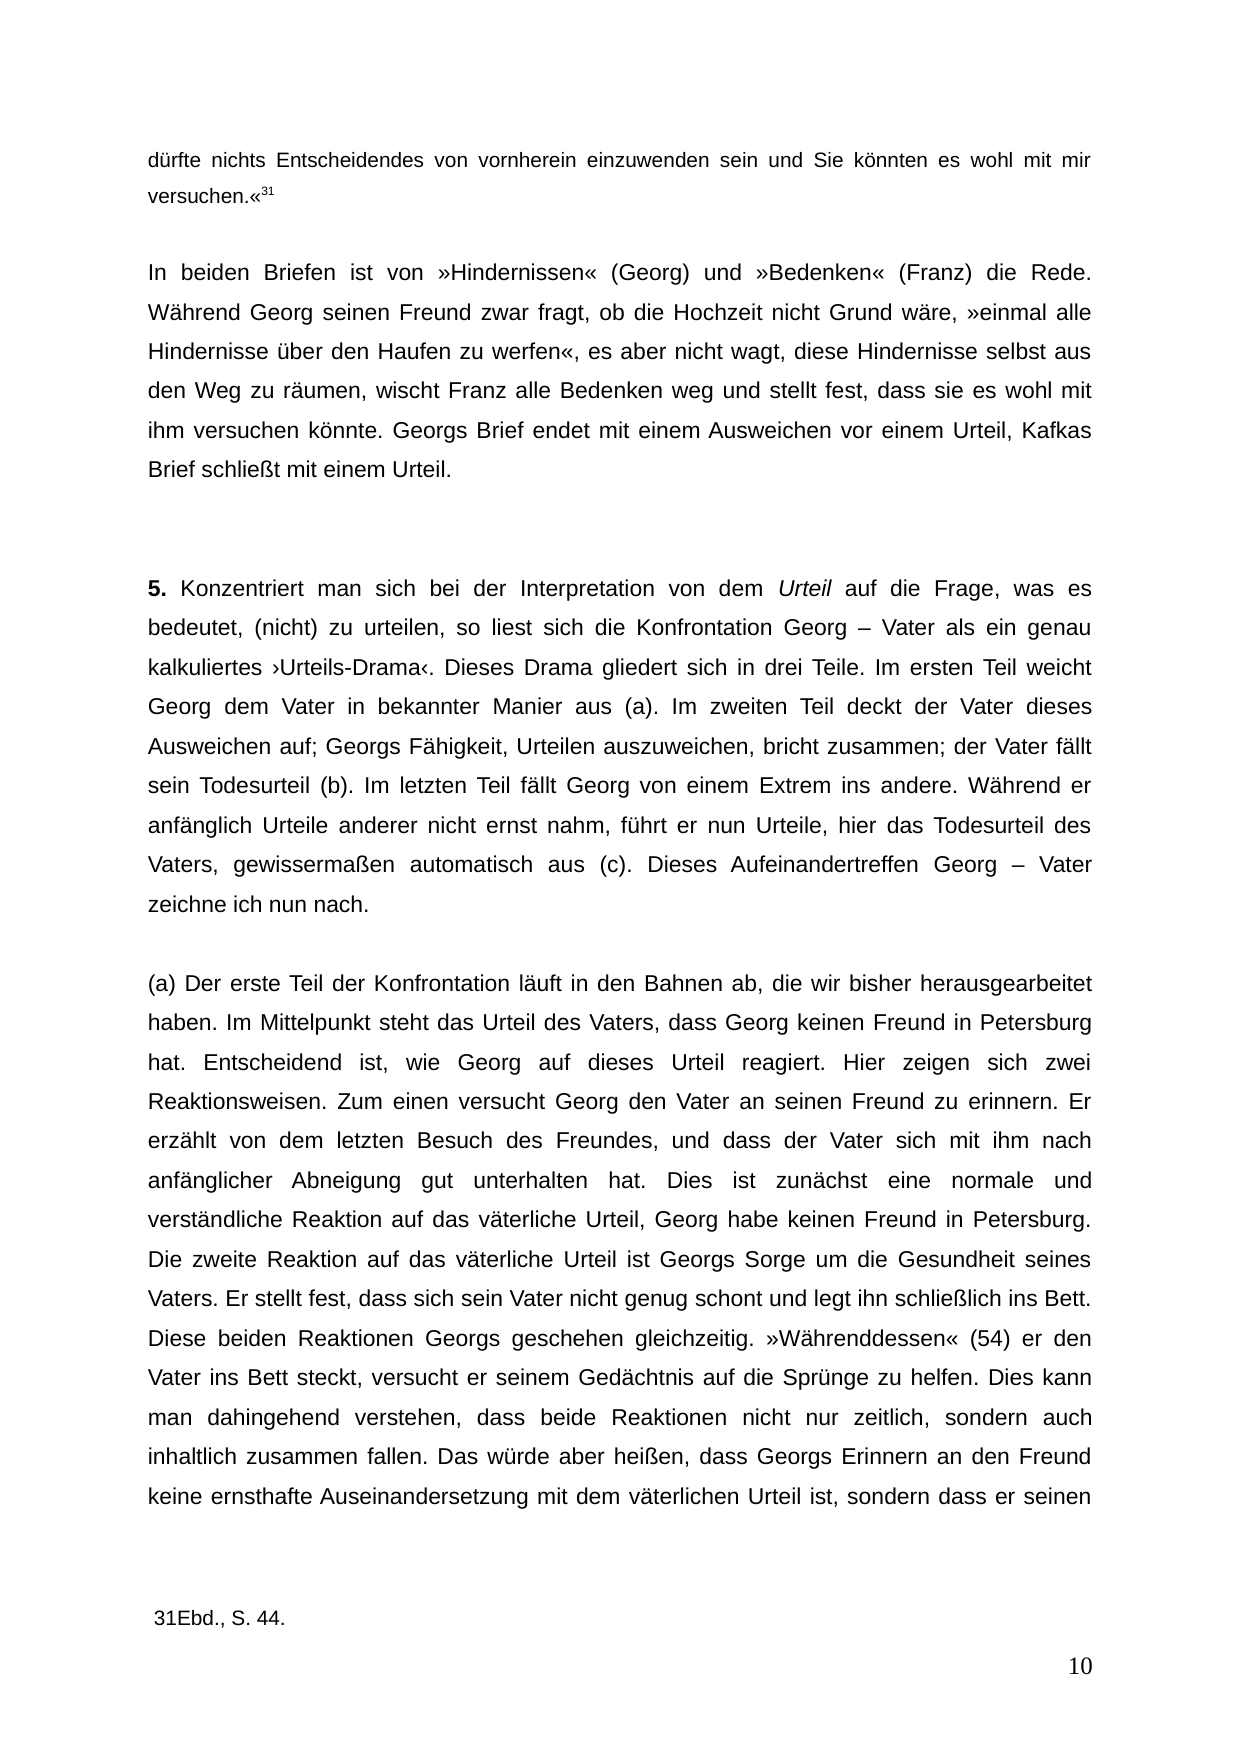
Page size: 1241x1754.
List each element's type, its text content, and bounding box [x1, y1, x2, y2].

text 5. Konzentriert man sich bei der Interpretation von dem Urteil auf die Frage, was es bedeutet, (nicht) zu urteilen, so liest sich die Konfrontation Georg – Vater als ein genau kalkuliertes ›Urteils-Drama‹. Dieses Drama gliedert sich in drei Teile. Im ersten Teil weicht Georg dem Vater in bekannter Manier aus (a). Im zweiten Teil deckt der Vater dieses Ausweichen auf; Georgs Fähigkeit, Urteilen auszuweichen, bricht zusammen; der Vater fällt sein Todesurteil (b). Im letzten Teil fällt Georg von einem Extrem ins andere. Während er anfänglich Urteile anderer nicht ernst nahm, führt er nun Urteile, hier das Todesurteil des Vaters, gewissermaßen automatisch aus (c). Dieses Aufeinandertreffen Georg – Vater zeichne ich nun nach. [148, 575, 1093, 917]
text In beiden Briefen ist von »Hindernissen« (Georg) und »Bedenken« (Franz) die Rede. Während Georg seinen Freund zwar fragt, ob die Hochzeit nicht Grund wäre, »einmal alle Hindernisse über den Haufen zu werfen«, es aber nicht wagt, diese Hindernisse selbst aus den Weg zu räumen, wischt Franz alle Bedenken weg und stellt fest, dass sie es wohl mit ihm versuchen könnte. Georgs Brief endet mit einem Ausweichen vor einem Urteil, Kafkas Brief schließt mit einem Urteil. [148, 259, 1093, 483]
text dürfte nichts Entscheidendes von vornherein einzuwenden sein und Sie könnten es wohl mit mir versuchen.« [148, 148, 1093, 207]
text (a) Der erste Teil der Konfrontation läuft in den Bahnen ab, die wir bisher herausgearbeitet haben. Im Mittelpunkt steht das Urteil des Vaters, dass Georg keinen Freund in Petersburg hat. Entscheidend ist, wie Georg auf dieses Urteil reagiert. Hier zeigen sich zwei Reaktionsweisen. Zum einen versucht Georg den Vater an seinen Freund zu erinnern. Er erzählt von dem letzten Besuch des Freundes, und dass der Vater sich mit ihm nach anfänglicher Abneigung gut unterhalten hat. Dies ist zunächst eine normale und verständliche Reaktion auf das väterliche Urteil, Georg habe keinen Freund in Petersburg. Die zweite Reaktion auf das väterliche Urteil ist Georgs Sorge um die Gesundheit seines Vaters. Er stellt fest, dass sich sein Vater nicht genug schont und legt ihn schließlich ins Bett. Diese beiden Reaktionen Georgs geschehen gleichzeitig. »Währenddessen« (54) er den Vater ins Bett steckt, versucht er seinem Gedächtnis auf die Sprünge zu helfen. Dies kann man dahingehend verstehen, dass beide Reaktionen nicht nur zeitlich, sondern auch inhaltlich zusammen fallen. Das würde aber heißen, dass Georgs Erinnern an den Freund keine ernsthafte Auseinandersetzung mit dem väterlichen Urteil ist, sondern dass er seinen [148, 969, 1093, 1509]
text Ebd., S. 44. [148, 1601, 1093, 1636]
